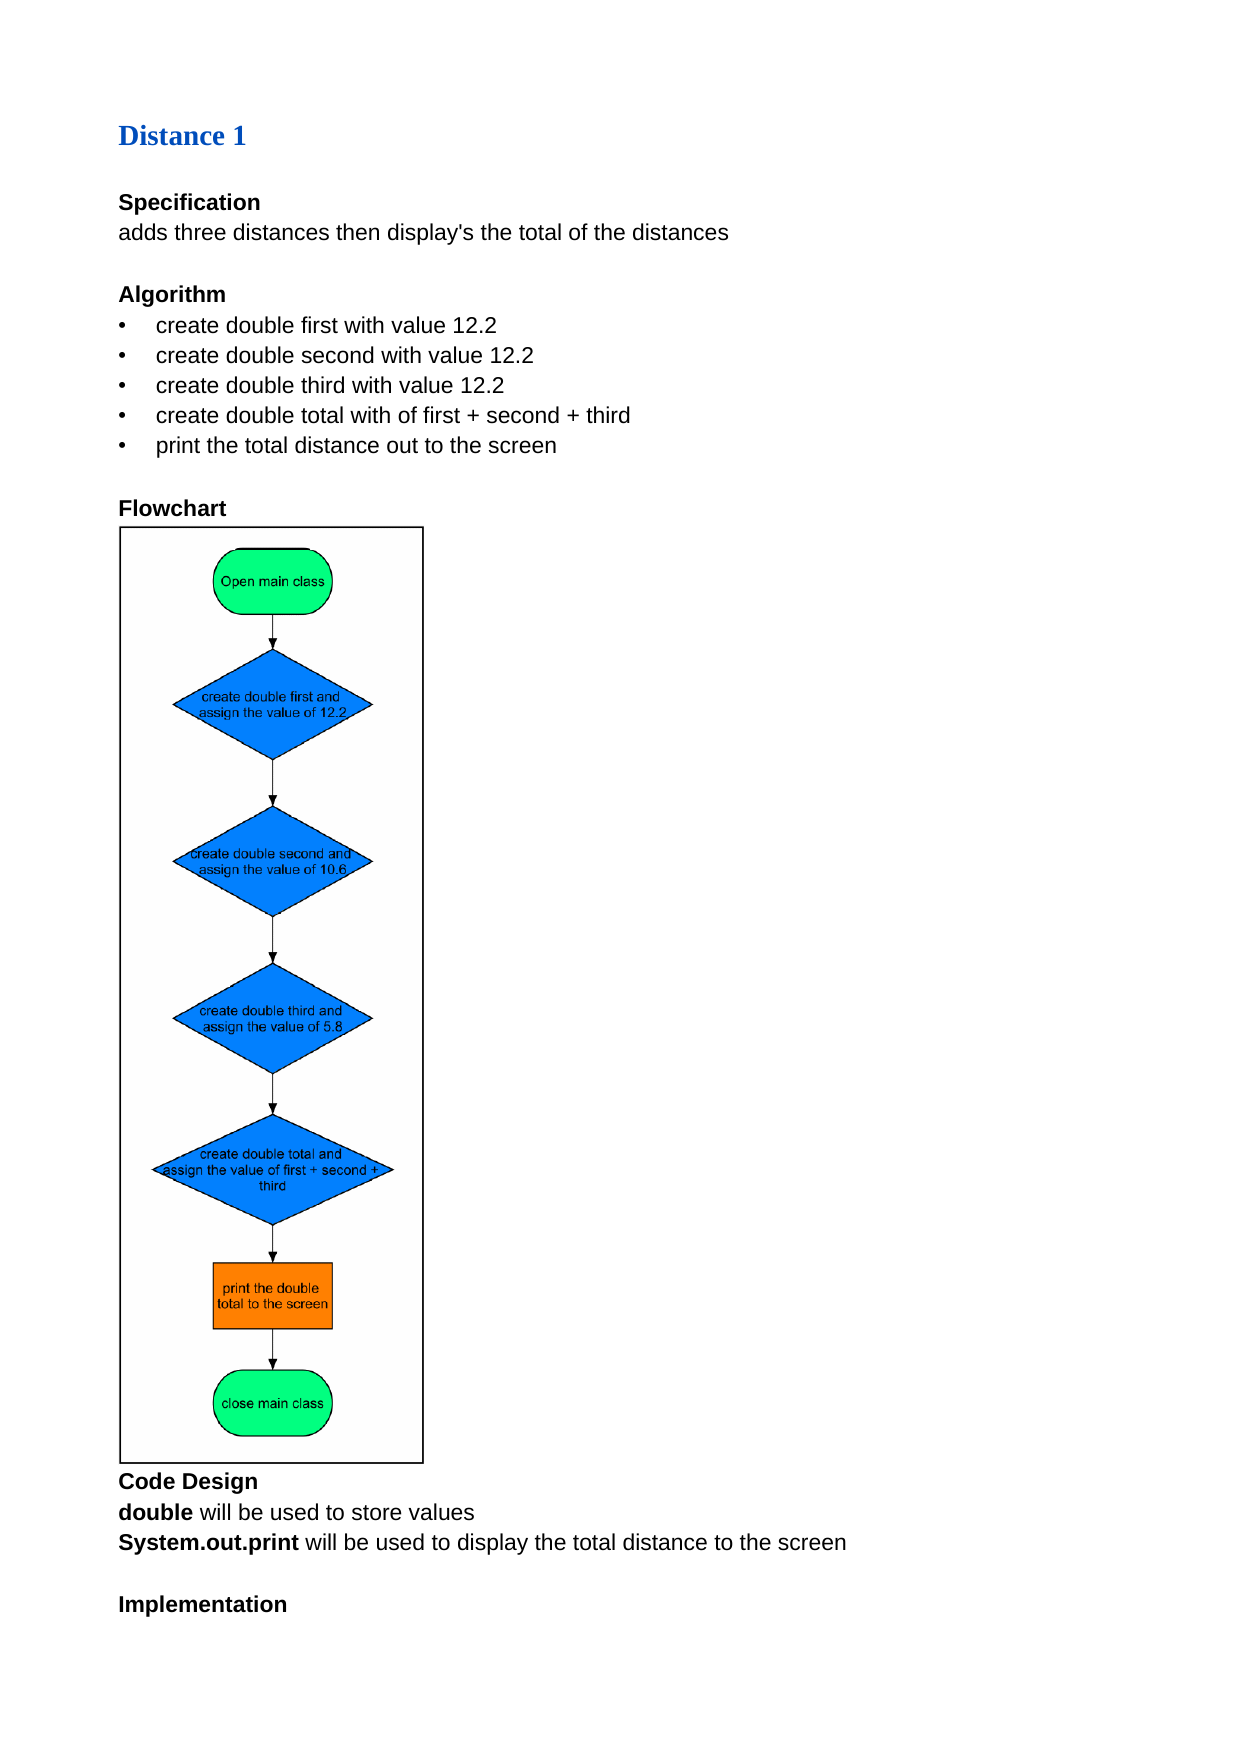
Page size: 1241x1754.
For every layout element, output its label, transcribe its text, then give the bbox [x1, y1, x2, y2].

text Flowchart [118, 495, 1122, 521]
text Algorithm [118, 281, 1122, 308]
list create double third with value 12.2 [81, 372, 1122, 398]
list create double second with value 12.2 [81, 342, 1122, 368]
text System.out.print will be used to display the total distance to the screen [118, 1529, 1122, 1555]
text Specification [118, 189, 1122, 215]
text adds three distances then display's the total of the distances [118, 219, 1122, 245]
list create double total with of first + second + third [81, 402, 1122, 429]
text double will be used to store values [118, 1498, 1122, 1525]
text Distance 1 [118, 118, 1122, 152]
list create double first with value 12.2 [81, 312, 1122, 338]
text Code Design [118, 1468, 1122, 1495]
list print the total distance out to the screen [81, 432, 1122, 459]
text Implementation [118, 1591, 1122, 1617]
